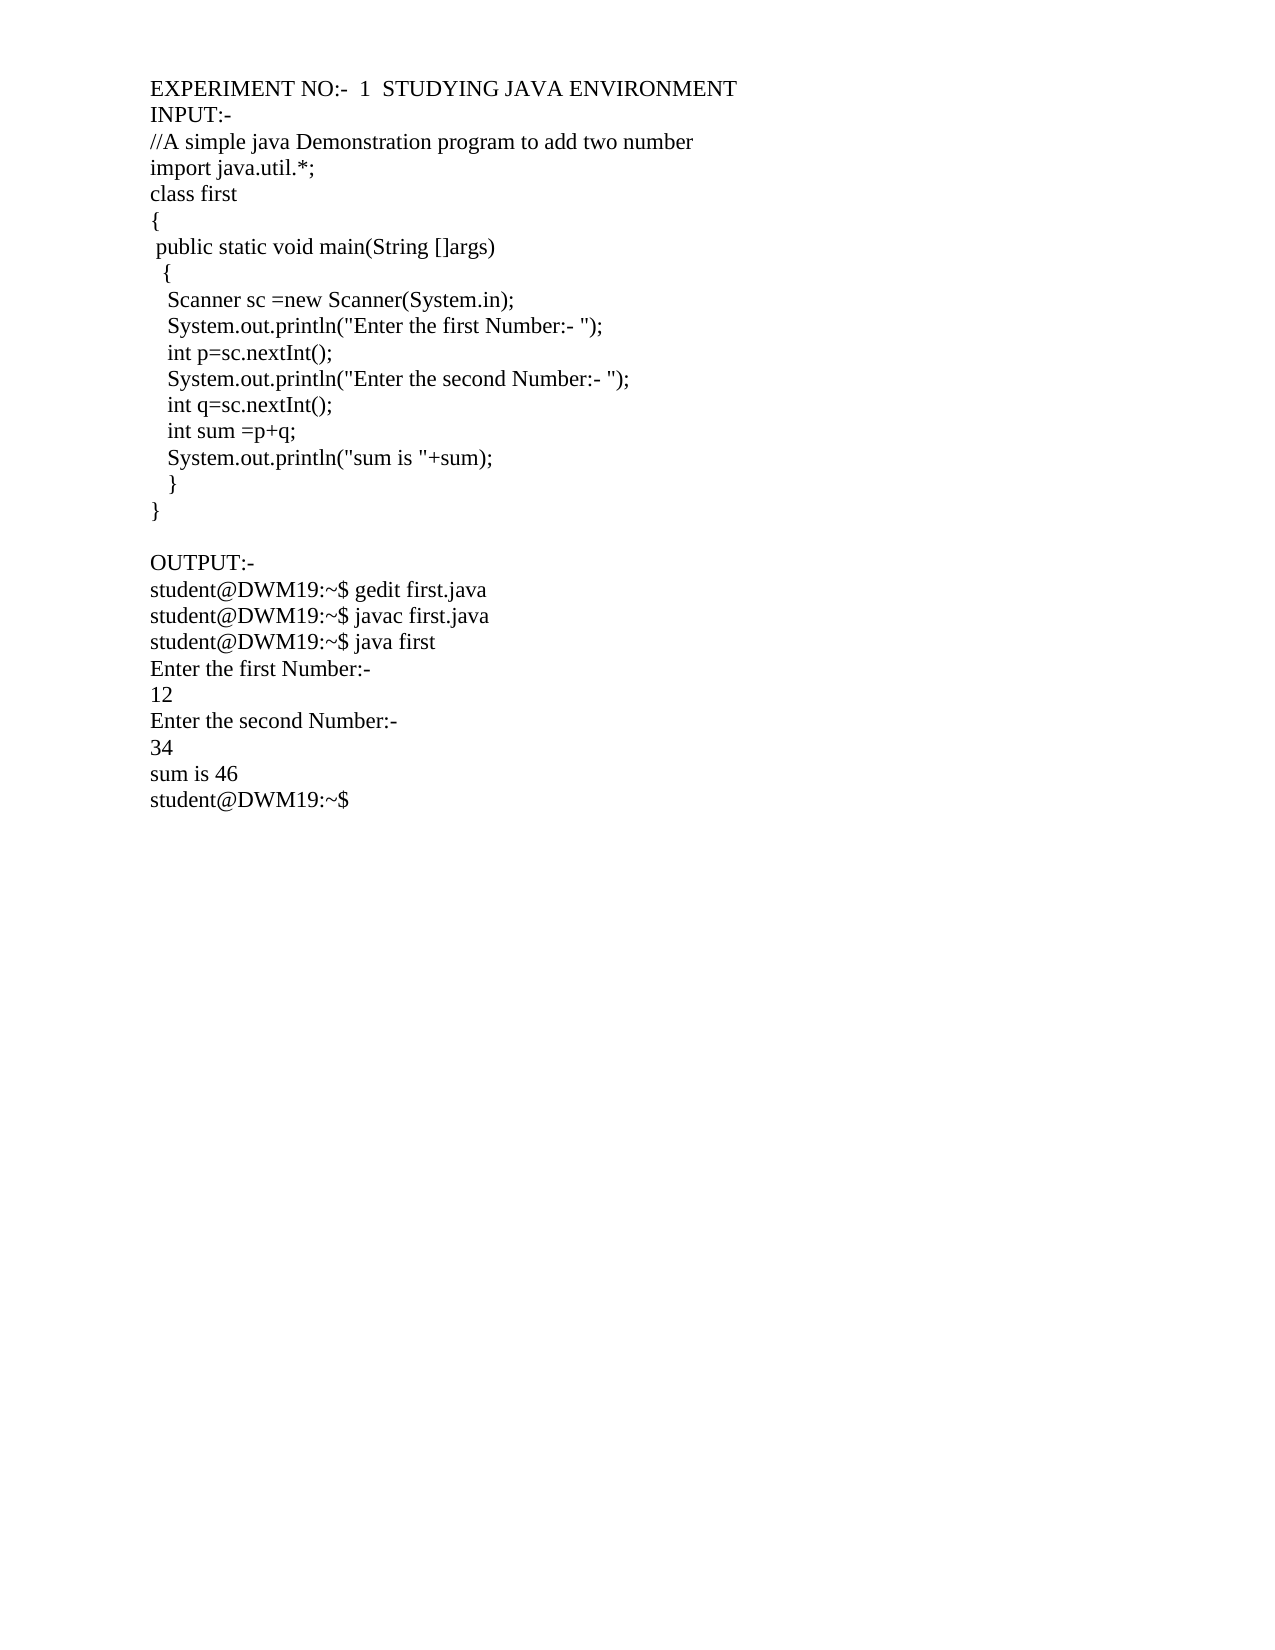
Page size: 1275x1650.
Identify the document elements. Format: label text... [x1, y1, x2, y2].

text System.out.println("Enter the first Number:- "); [150, 312, 1125, 338]
text } [150, 470, 1125, 497]
text { [150, 207, 1125, 233]
text Enter the second Number:- [150, 707, 1125, 734]
text int sum =p+q; [150, 418, 1125, 444]
text 12 [150, 681, 1125, 707]
text OUTPUT:- [150, 549, 1125, 576]
text Scanner sc =new Scanner(System.in); [150, 286, 1125, 312]
text Enter the first Number:- [150, 655, 1125, 681]
text student@DWM19:~$ java first [150, 628, 1125, 655]
text student@DWM19:~$ javac first.java [150, 602, 1125, 628]
text class first [150, 180, 1125, 207]
text student@DWM19:~$ gedit first.java [150, 576, 1125, 602]
text } [150, 497, 1125, 523]
text System.out.println("sum is "+sum); [150, 444, 1125, 470]
text sum is 46 [150, 760, 1125, 787]
text //A simple java Demonstration program to add two number [150, 128, 1125, 154]
text 34 [150, 734, 1125, 760]
text int q=sc.nextInt(); [150, 391, 1125, 418]
text public static void main(String []args) [150, 233, 1125, 259]
text import java.util.*; [150, 154, 1125, 180]
text INPUT:- [150, 101, 1125, 128]
text EXPERIMENT NO:- 1 STUDYING JAVA ENVIRONMENT [150, 75, 1125, 101]
text student@DWM19:~$ [150, 787, 1125, 813]
text { [150, 259, 1125, 286]
text System.out.println("Enter the second Number:- "); [150, 365, 1125, 391]
text int p=sc.nextInt(); [150, 338, 1125, 365]
